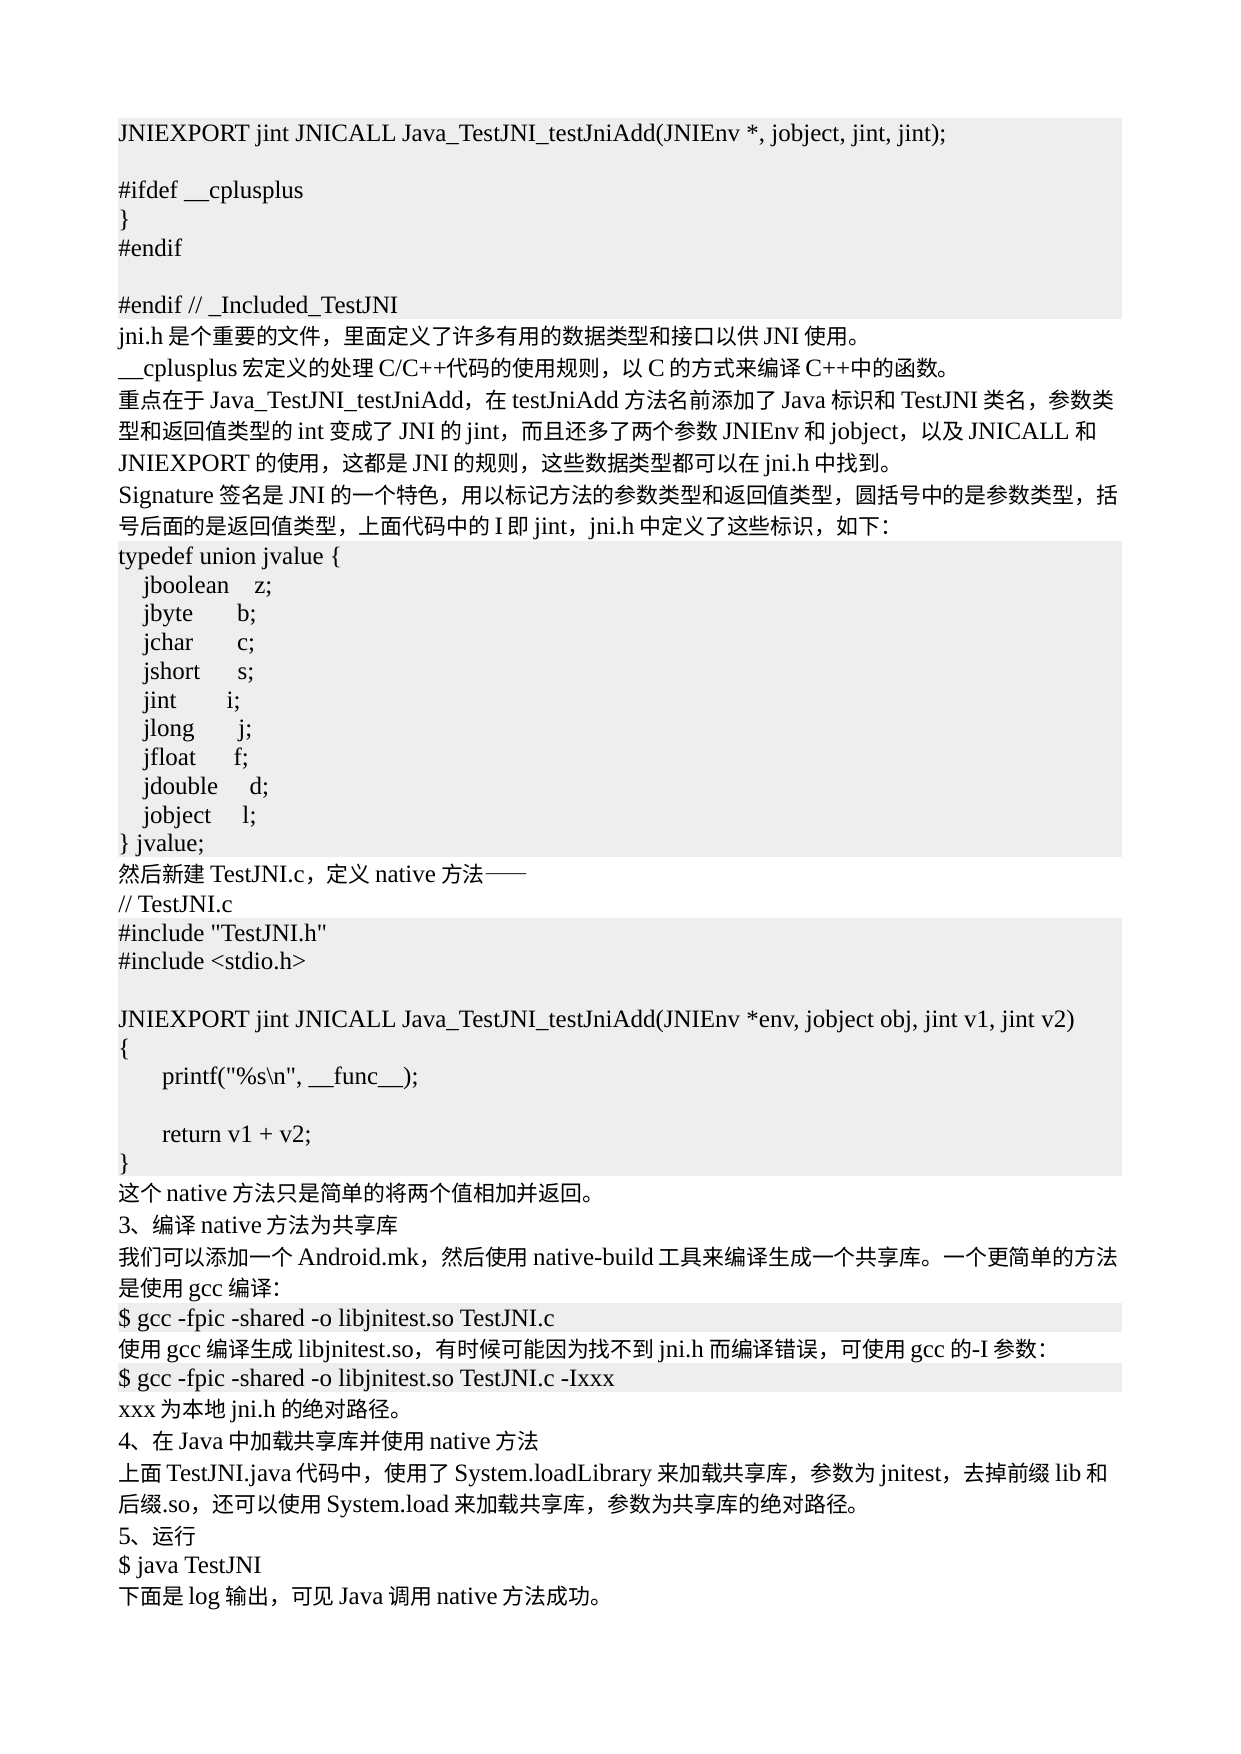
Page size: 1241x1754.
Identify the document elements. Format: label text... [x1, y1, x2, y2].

text jni.h是个重要的文件，里面定义了许多有用的数据类型和接口以供JNI使用。 [118, 319, 1122, 351]
text 5、运行 [118, 1519, 1122, 1551]
text } jvalue; [118, 828, 1122, 857]
text #include "TestJNI.h" [118, 918, 1122, 946]
text jboolean z; [118, 570, 1122, 598]
text 下面是log输出，可见Java调用native方法成功。 [118, 1579, 1122, 1611]
text 4、在Java中加载共享库并使用native方法 [118, 1424, 1122, 1456]
text 这个native方法只是简单的将两个值相加并返回。 [118, 1176, 1122, 1208]
text #endif // _Included_TestJNI [118, 291, 1122, 319]
text jfloat f; [118, 742, 1122, 771]
text jobject l; [118, 800, 1122, 828]
text { [118, 1033, 1122, 1061]
text jdouble d; [118, 771, 1122, 800]
text } [118, 1148, 1122, 1176]
text // TestJNI.c [118, 889, 1122, 918]
text $ gcc -fpic -shared -o libjnitest.so TestJNI.c [118, 1303, 1122, 1332]
text jlong j; [118, 713, 1122, 742]
text return v1 + v2; [118, 1119, 1122, 1148]
text __cplusplus宏定义的处理C/C++代码的使用规则，以C的方式来编译C++中的函数。 [118, 351, 1122, 383]
text } [118, 204, 1122, 233]
text #ifdef __cplusplus [118, 176, 1122, 204]
text jshort s; [118, 656, 1122, 685]
text #include <stdio.h> [118, 946, 1122, 975]
text #endif [118, 233, 1122, 262]
text Signature签名是JNI的一个特色，用以标记方法的参数类型和返回值类型，圆括号中的是参数类型，括号后面的是返回值类型，上面代码中的I即jint，jni.h中定义了这些标识，如下： [118, 478, 1122, 541]
text 然后新建TestJNI.c，定义native方法—— [118, 857, 1122, 889]
text $ gcc -fpic -shared -o libjnitest.so TestJNI.c -Ixxx [118, 1363, 1122, 1392]
text JNIEXPORT jint JNICALL Java_TestJNI_testJniAdd(JNIEnv *, jobject, jint, jint); [118, 118, 1122, 147]
text 使用gcc编译生成libjnitest.so，有时候可能因为找不到jni.h而编译错误，可使用gcc的-I参数： [118, 1332, 1122, 1363]
text 3、编译native方法为共享库 [118, 1208, 1122, 1240]
text jint i; [118, 685, 1122, 713]
text 重点在于Java_TestJNI_testJniAdd，在testJniAdd方法名前添加了Java标识和TestJNI类名，参数类型和返回值类型的int变成了JNI的jint，而且还多了两个参数JNIEnv和jobject，以及JNICALL和JNIEXPORT的使用，这都是JNI的规则，这些数据类型都可以在jni.h中找到。 [118, 383, 1122, 478]
text xxx为本地jni.h的绝对路径。 [118, 1392, 1122, 1424]
text $ java TestJNI [118, 1551, 1122, 1579]
text jbyte b; [118, 598, 1122, 627]
text typedef union jvalue { [118, 541, 1122, 570]
text 我们可以添加一个Android.mk，然后使用native-build工具来编译生成一个共享库。一个更简单的方法是使用gcc编译： [118, 1240, 1122, 1303]
text 上面TestJNI.java代码中，使用了System.loadLibrary来加载共享库，参数为jnitest，去掉前缀lib和后缀.so，还可以使用System.load来加载共享库，参数为共享库的绝对路径。 [118, 1456, 1122, 1519]
text printf("%s\n", __func__); [118, 1061, 1122, 1090]
text JNIEXPORT jint JNICALL Java_TestJNI_testJniAdd(JNIEnv *env, jobject obj, jint v1, jint v2) [118, 1004, 1122, 1033]
text jchar c; [118, 627, 1122, 656]
